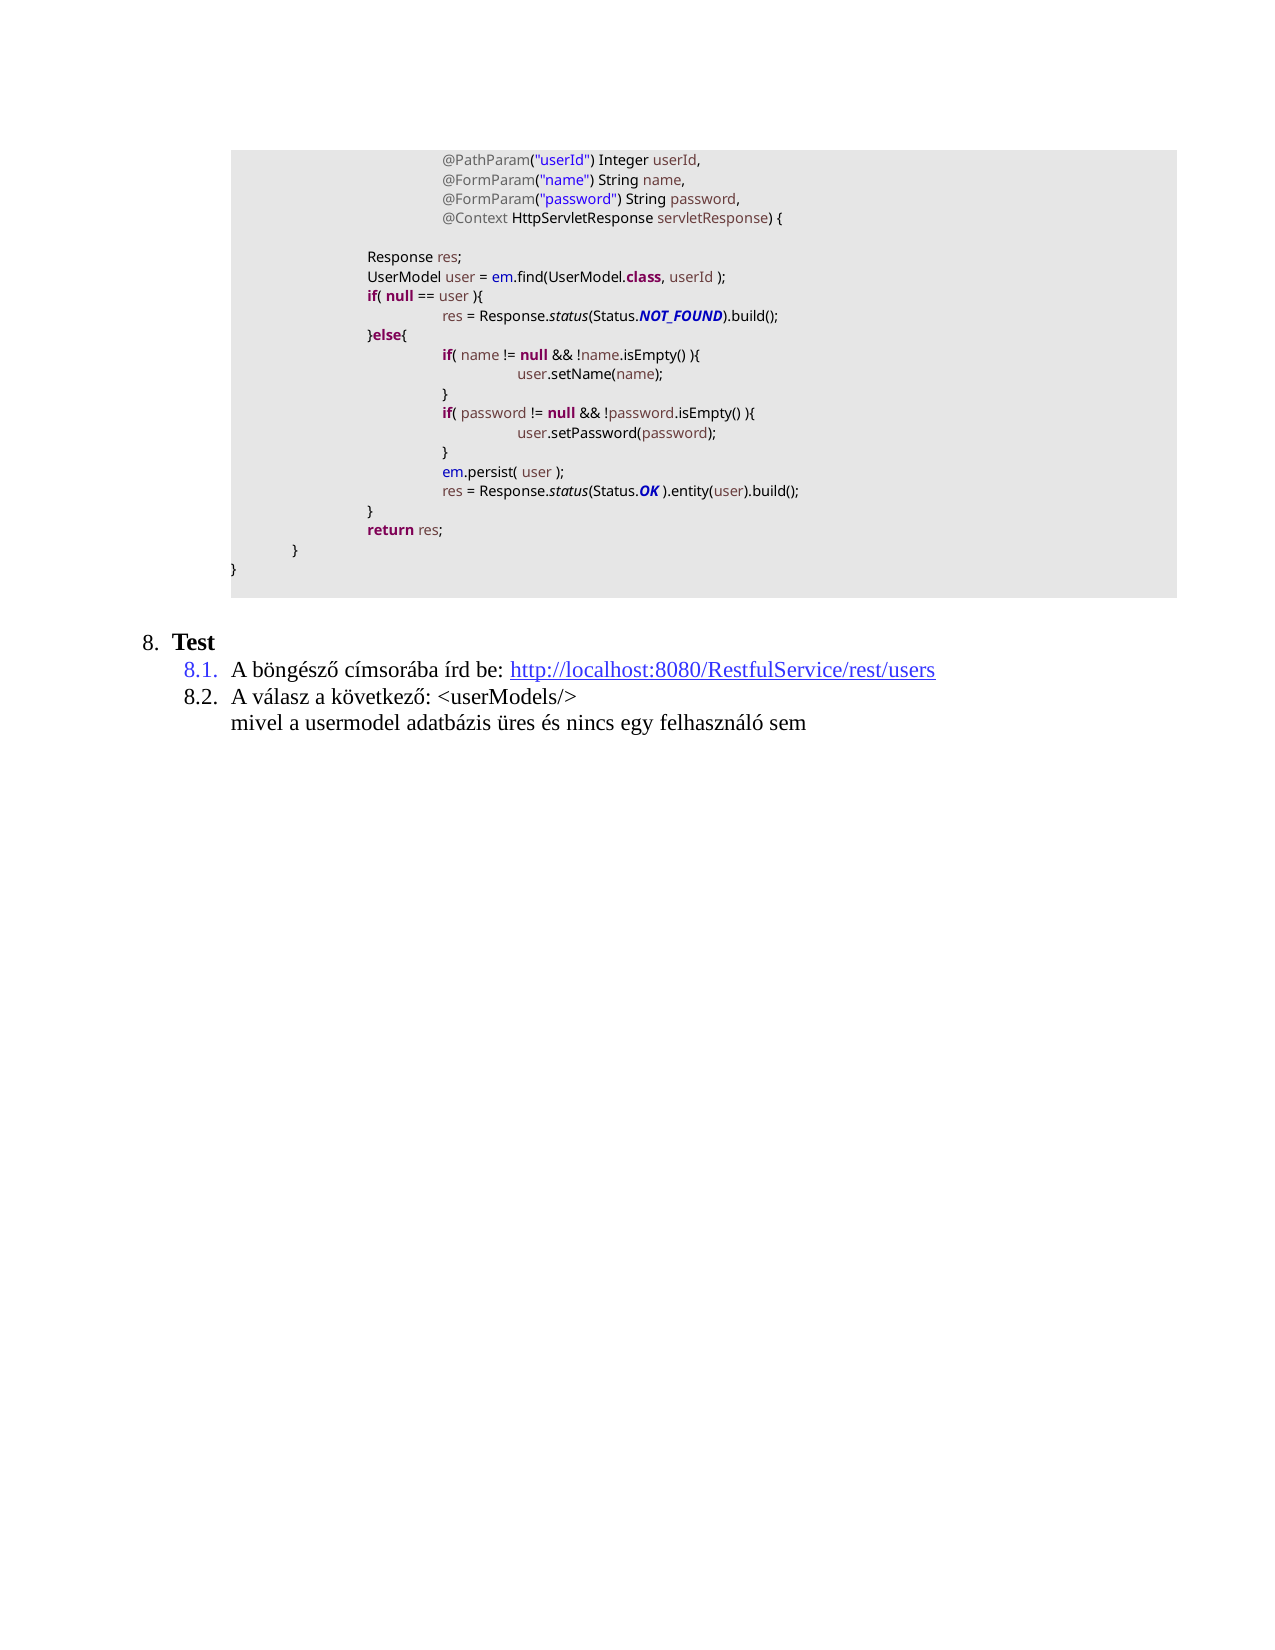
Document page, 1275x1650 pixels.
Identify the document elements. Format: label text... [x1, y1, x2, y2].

text return res; [231, 520, 1177, 539]
text }else{ [231, 325, 1177, 345]
text @FormParam("name") String name, [231, 169, 1177, 189]
text if( password != null && !password.isEmpty() ){ [231, 403, 1177, 423]
text @PathParam("userId") Integer userId, [231, 150, 1177, 169]
text } [231, 384, 1177, 403]
text } [231, 539, 1177, 559]
text user.setName(name); [231, 364, 1177, 384]
text if( name != null && !name.isEmpty() ){ [231, 345, 1177, 364]
text @FormParam("password") String password, [231, 189, 1177, 208]
subtitle A válasz a következő: <userModels/> mivel a usermodel adatbázis üres és nincs egy felhasználó sem [183, 683, 1177, 736]
text @Context HttpServletResponse servletResponse) { [231, 208, 1177, 228]
text em.persist( user ); [231, 462, 1177, 481]
text user.setPassword(password); [231, 423, 1177, 442]
subtitle Test [142, 627, 1177, 656]
text } [231, 442, 1177, 462]
text if( null == user ){ [231, 286, 1177, 306]
text Response res; [231, 247, 1177, 267]
text } [231, 559, 1177, 578]
text UserModel user = em.find(UserModel.class, userId ); [231, 267, 1177, 286]
text res = Response.status(Status.NOT_FOUND).build(); [231, 306, 1177, 325]
subtitle A böngésző címsorába írd be: http://localhost:8080/RestfulService/rest/users [183, 656, 1177, 683]
text res = Response.status(Status.OK ).entity(user).build(); [231, 481, 1177, 501]
text } [231, 501, 1177, 520]
